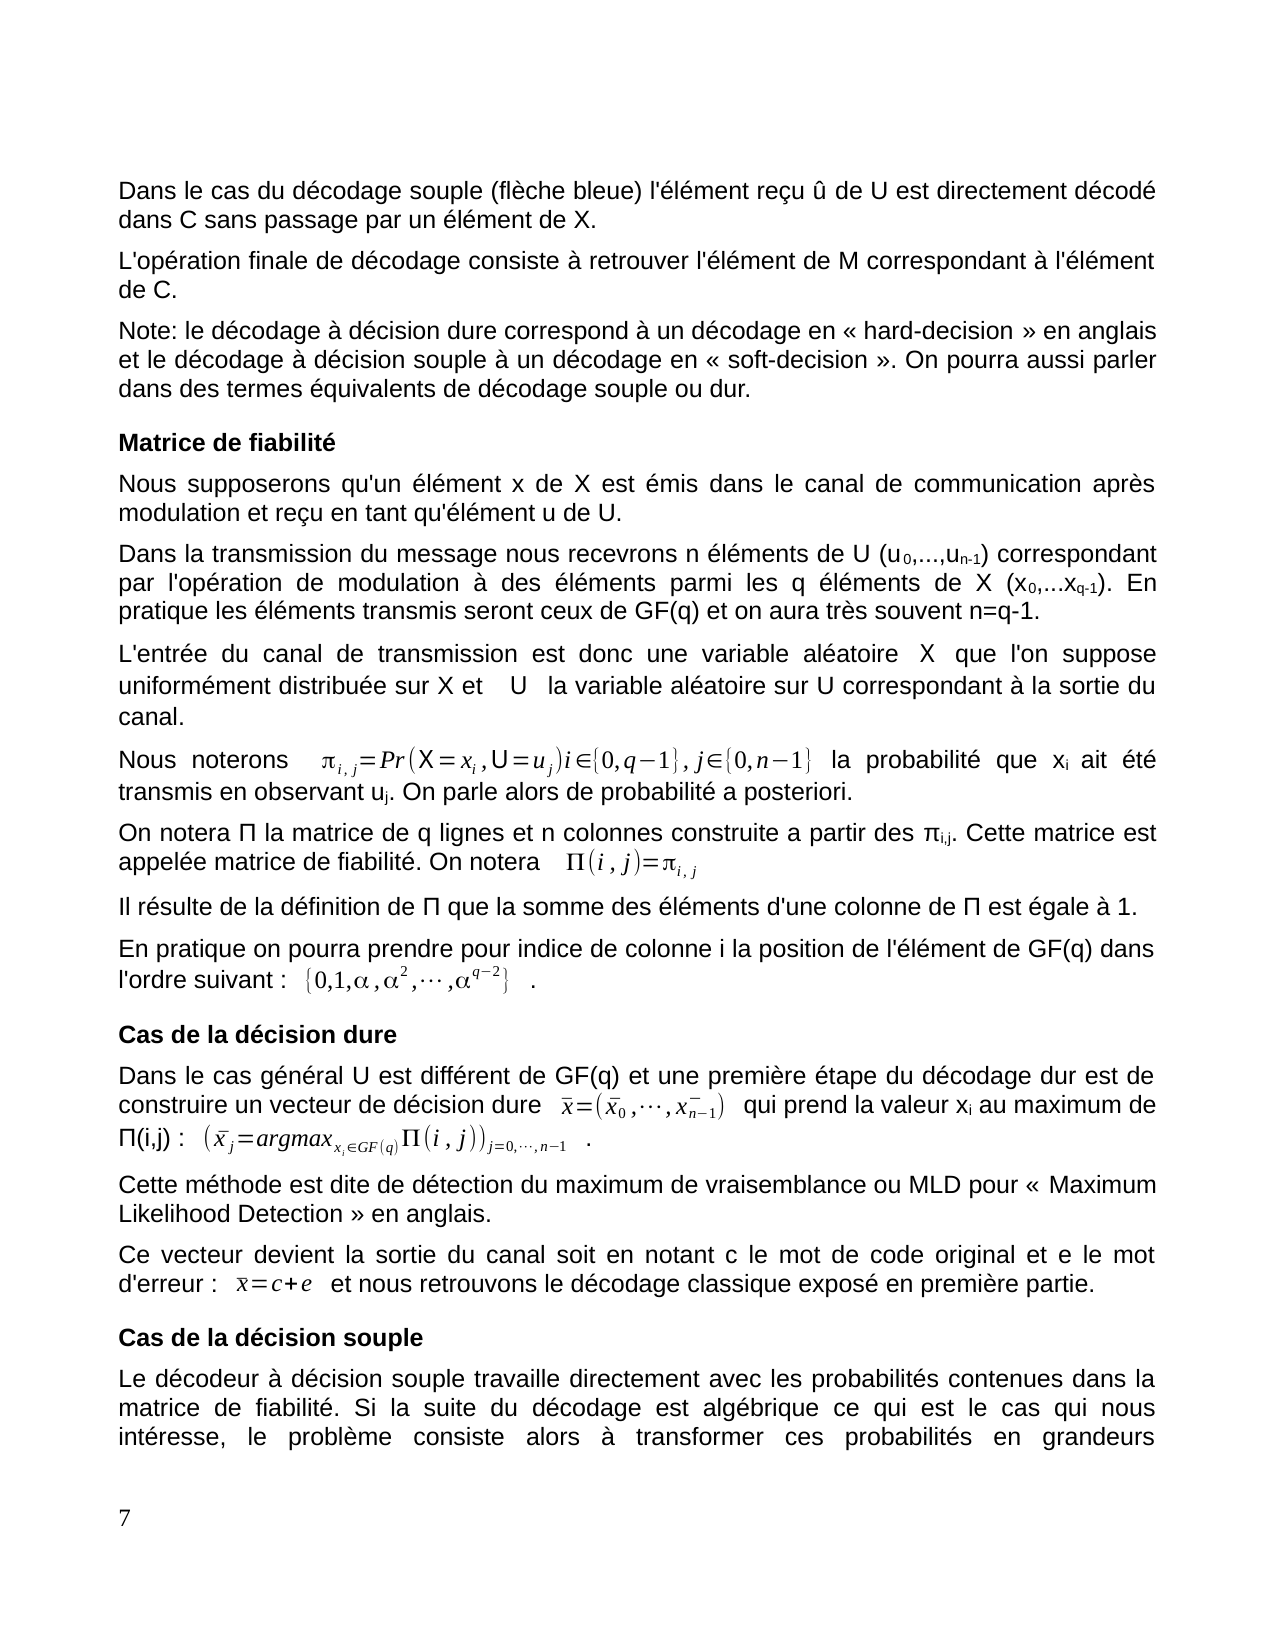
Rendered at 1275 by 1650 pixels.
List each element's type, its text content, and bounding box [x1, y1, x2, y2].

text L'entrée du canal de transmission est donc une variable aléatoireque l'on suppose uniformément distribuée sur X et la variable aléatoire sur U correspondant à la sortie du canal. [118, 638, 1157, 731]
text Il résulte de la définition de Π que la somme des éléments d'une colonne de Π est égale à 1. [118, 892, 1157, 921]
text Nous supposerons qu'un élément x de X est émis dans le canal de communication après modulation et reçu en tant qu'élément u de U. [118, 469, 1157, 526]
text Ce vecteur devient la sortie du canal soit en notant c le mot de code original et e le mot d'erreur :et nous retrouvons le décodage classique exposé en première partie. [118, 1240, 1157, 1298]
text Nous noterons la probabilité que xi ait été transmis en observant uj. On parle alors de probabilité a posteriori. [118, 743, 1157, 806]
text Dans la transmission du message nous recevrons n éléments de U (u0,...,un-1) correspondant par l'opération de modulation à des éléments parmi les q éléments de X (x0,...xq-1). En pratique les éléments transmis seront ceux de GF(q) et on aura très souvent n=q-1. [118, 539, 1157, 625]
text Dans le cas du décodage souple (flèche bleue) l'élément reçu û de U est directement décodé dans C sans passage par un élément de X. [118, 176, 1157, 234]
subtitle Matrice de fiabilité [118, 428, 1157, 456]
text Note: le décodage à décision dure correspond à un décodage en « hard-decision » en anglais et le décodage à décision souple à un décodage en « soft-decision ». On pourra aussi parler dans des termes équivalents de décodage souple ou dur. [118, 316, 1157, 403]
text Cette méthode est dite de détection du maximum de vraisemblance ou MLD pour « Maximum Likelihood Detection » en anglais. [118, 1170, 1157, 1228]
text En pratique on pourra prendre pour indice de colonne i la position de l'élément de GF(q) dans l'ordre suivant :. [118, 933, 1157, 995]
text L'opération finale de décodage consiste à retrouver l'élément de M correspondant à l'élément de C. [118, 246, 1157, 304]
text Dans le cas général U est différent de GF(q) et une première étape du décodage dur est de construire un vecteur de décision durequi prend la valeur xi au maximum de Π(i,j) :. [118, 1061, 1157, 1158]
subtitle Cas de la décision dure [118, 1020, 1157, 1049]
text Le décodeur à décision souple travaille directement avec les probabilités contenues dans la matrice de fiabilité. Si la suite du décodage est algébrique ce qui est le cas qui nous intéresse, le problème consiste alors à transformer ces probabilités en grandeurs [118, 1364, 1157, 1450]
text On notera Π la matrice de q lignes et n colonnes construite a partir des πi,j. Cette matrice est appelée matrice de fiabilité. On notera [118, 818, 1157, 880]
subtitle Cas de la décision souple [118, 1323, 1157, 1351]
